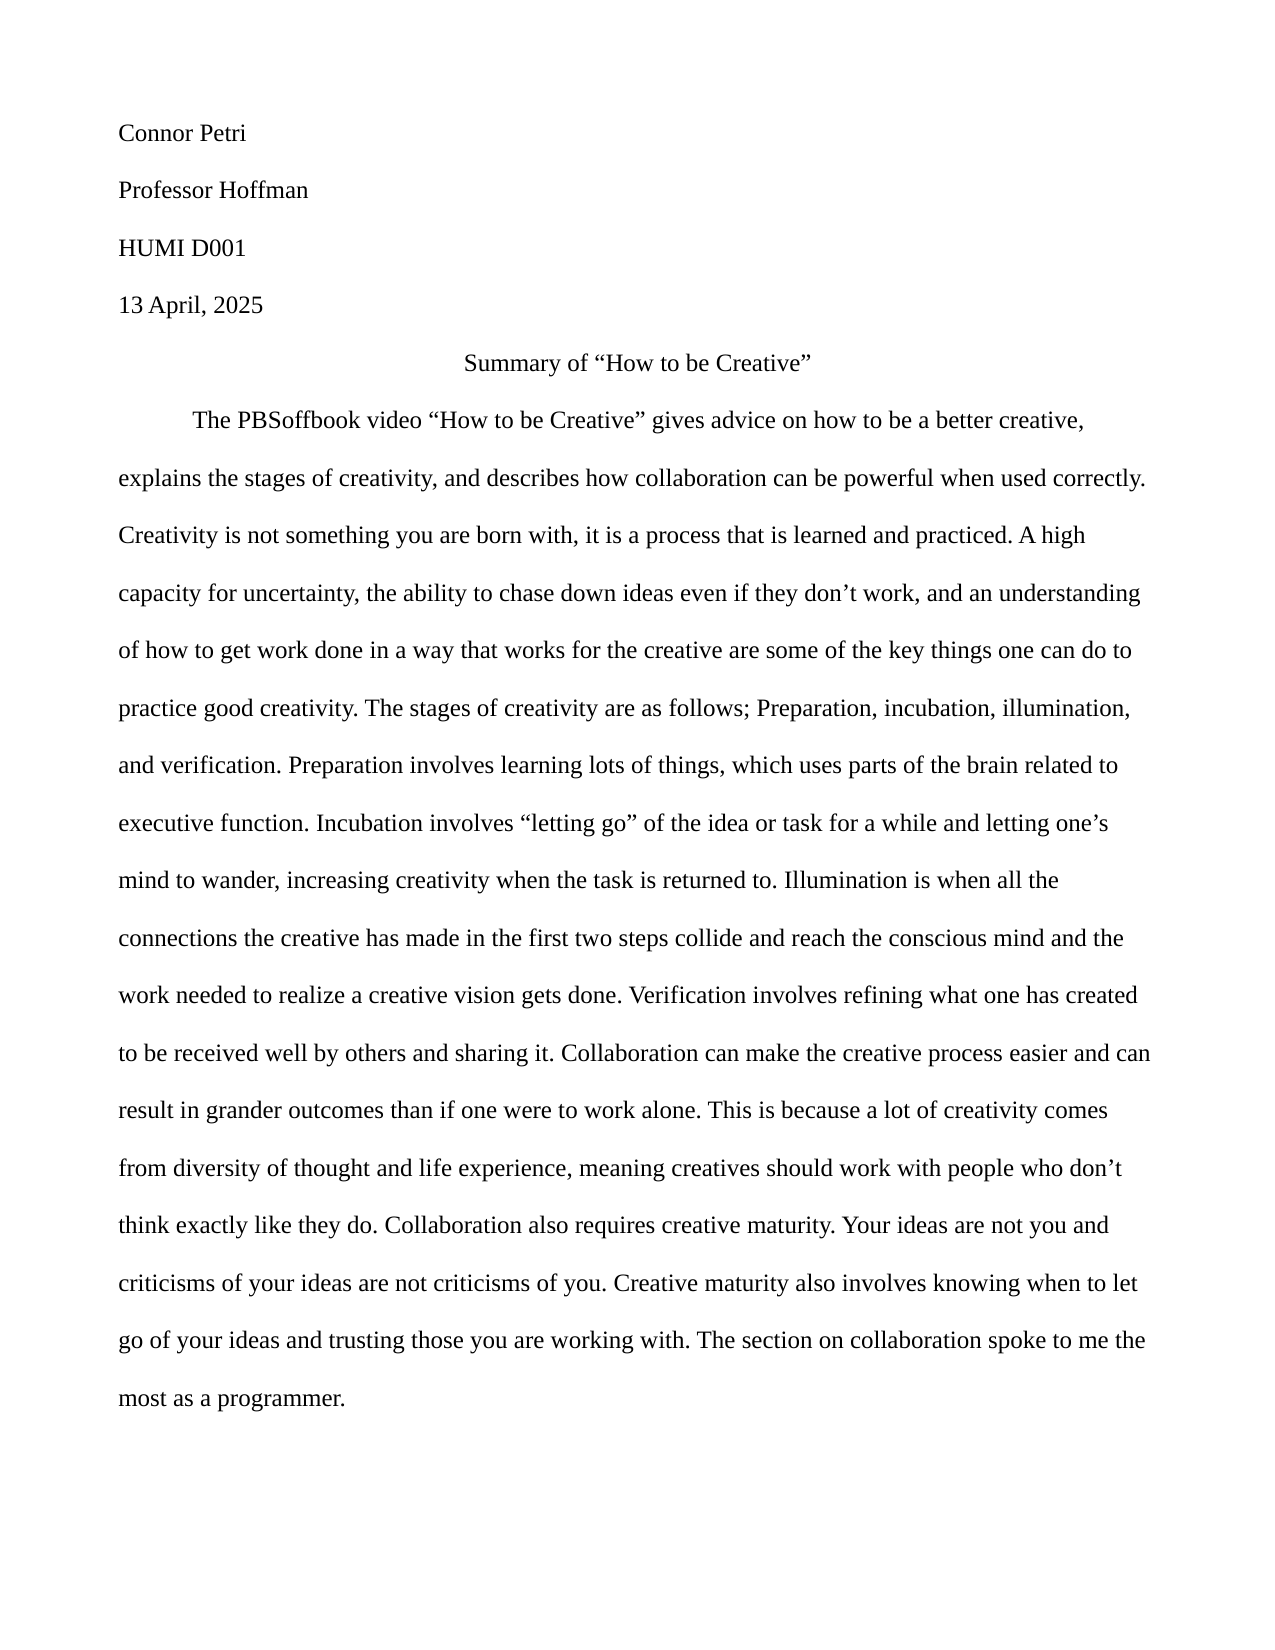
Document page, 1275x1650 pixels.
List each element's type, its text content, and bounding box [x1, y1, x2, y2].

text 13 April, 2025 [118, 291, 1157, 319]
text Summary of “How to be Creative” [118, 348, 1157, 377]
text The PBSoffbook video “How to be Creative” gives advice on how to be a better creative, explains the stages of creativity, and describes how collaboration can be powerful when used correctly. Creativity is not something you are born with, it is a process that is learned and practiced. A high capacity for uncertainty, the ability to chase down ideas even if they don’t work, and an understanding of how to get work done in a way that works for the creative are some of the key things one can do to practice good creativity. The stages of creativity are as follows; Preparation, incubation, illumination, and verification. Preparation involves learning lots of things, which uses parts of the brain related to executive function. Incubation involves “letting go” of the idea or task for a while and letting one’s mind to wander, increasing creativity when the task is returned to. Illumination is when all the connections the creative has made in the first two steps collide and reach the conscious mind and the work needed to realize a creative vision gets done. Verification involves refining what one has created to be received well by others and sharing it. Collaboration can make the creative process easier and can result in grander outcomes than if one were to work alone. This is because a lot of creativity comes from diversity of thought and life experience, meaning creatives should work with people who don’t think exactly like they do. Collaboration also requires creative maturity. Your ideas are not you and criticisms of your ideas are not criticisms of you. Creative maturity also involves knowing when to let go of your ideas and trusting those you are working with. The section on collaboration spoke to me the most as a programmer. [118, 406, 1157, 1412]
text HUMI D001 [118, 233, 1157, 262]
text Professor Hoffman [118, 176, 1157, 204]
text Connor Petri [118, 118, 1157, 147]
